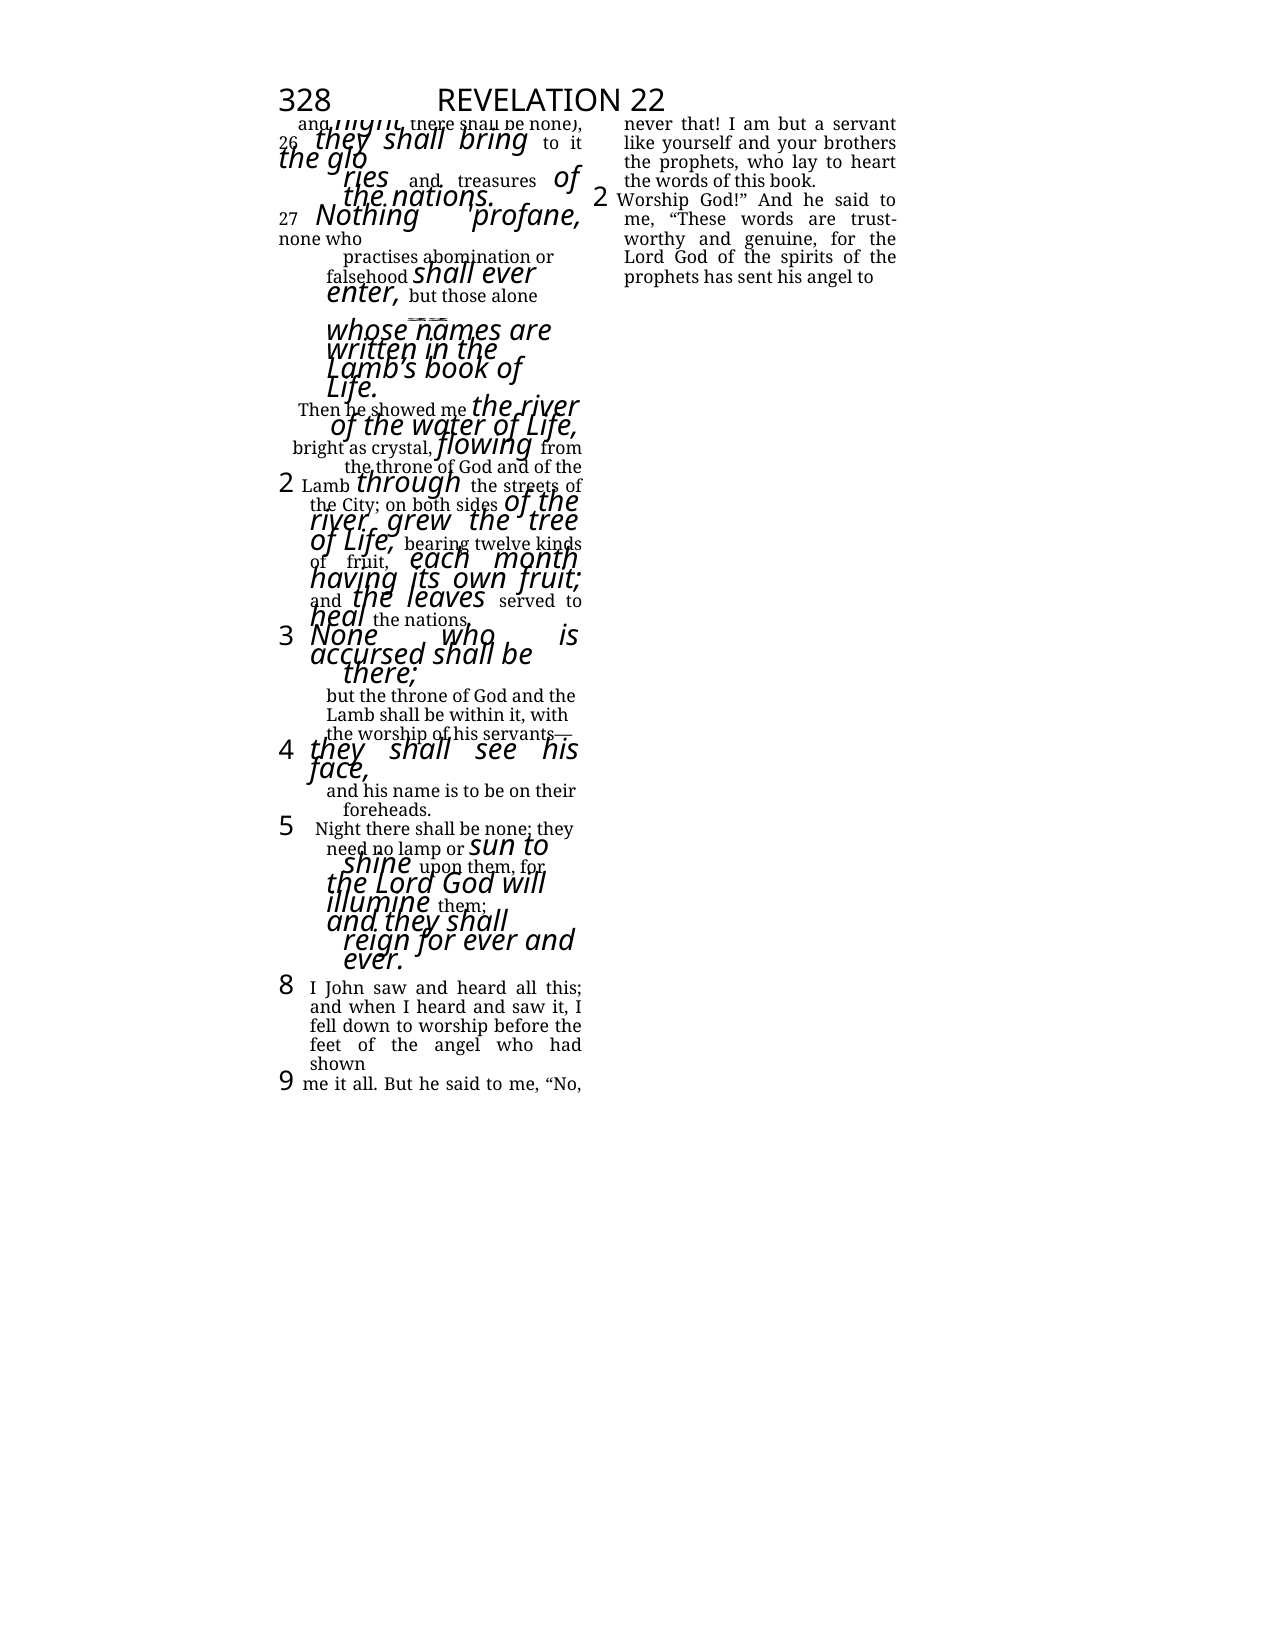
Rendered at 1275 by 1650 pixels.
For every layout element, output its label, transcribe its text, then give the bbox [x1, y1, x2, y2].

list Night there shall be none; they need no lamp or sun to [278, 821, 582, 859]
list they shall see his face, [312, 744, 582, 782]
list Lamb through the streets of the City; on both sides of the river grew the tree of Life, bearing twelve kinds of fruit, each month having its own fruit; and the leaves served to heal the na­tions. [278, 477, 582, 630]
list they shall see his face, [278, 744, 314, 782]
text practises abomination or falsehood shall ever enter, but those alone whose names are written in the Lamb’s book of Life. [326, 249, 582, 401]
list Worship God!” And he said to me, “These words are trust­worthy and genuine, for the Lord God of the spirits of the prophets has sent his angel to [593, 192, 897, 287]
list Nothing 'profane, none who [278, 211, 582, 249]
text Then he showed me the river of the water of Life, bright as crystal, flowing from the throne of God and of the [278, 401, 582, 477]
text and night there shall be none), [371, 120, 582, 134]
text shine upon them, for the Lord God will illumine them; [326, 859, 582, 916]
text there; [326, 668, 582, 687]
list they shall bring to it the glo­ [278, 134, 582, 172]
text and they shall reign for ever and ever. [326, 916, 582, 973]
text but the throne of God and the Lamb shall be within it, with the worship of his serv­ants— [326, 687, 582, 744]
text ries and treasures of the na­tions. [343, 172, 582, 211]
text and his name is to be on their foreheads. [326, 782, 582, 821]
list None who is accursed shall be [278, 630, 582, 668]
list me it all. But he said to me, “No, [278, 1075, 582, 1094]
list I John saw and heard all this; and when I heard and saw it, I fell down to worship before the feet of the angel who had shown [278, 979, 582, 1075]
list never that! I am but a servant like yourself and your brothers the prophets, who lay to heart the words of this book. [593, 115, 897, 192]
